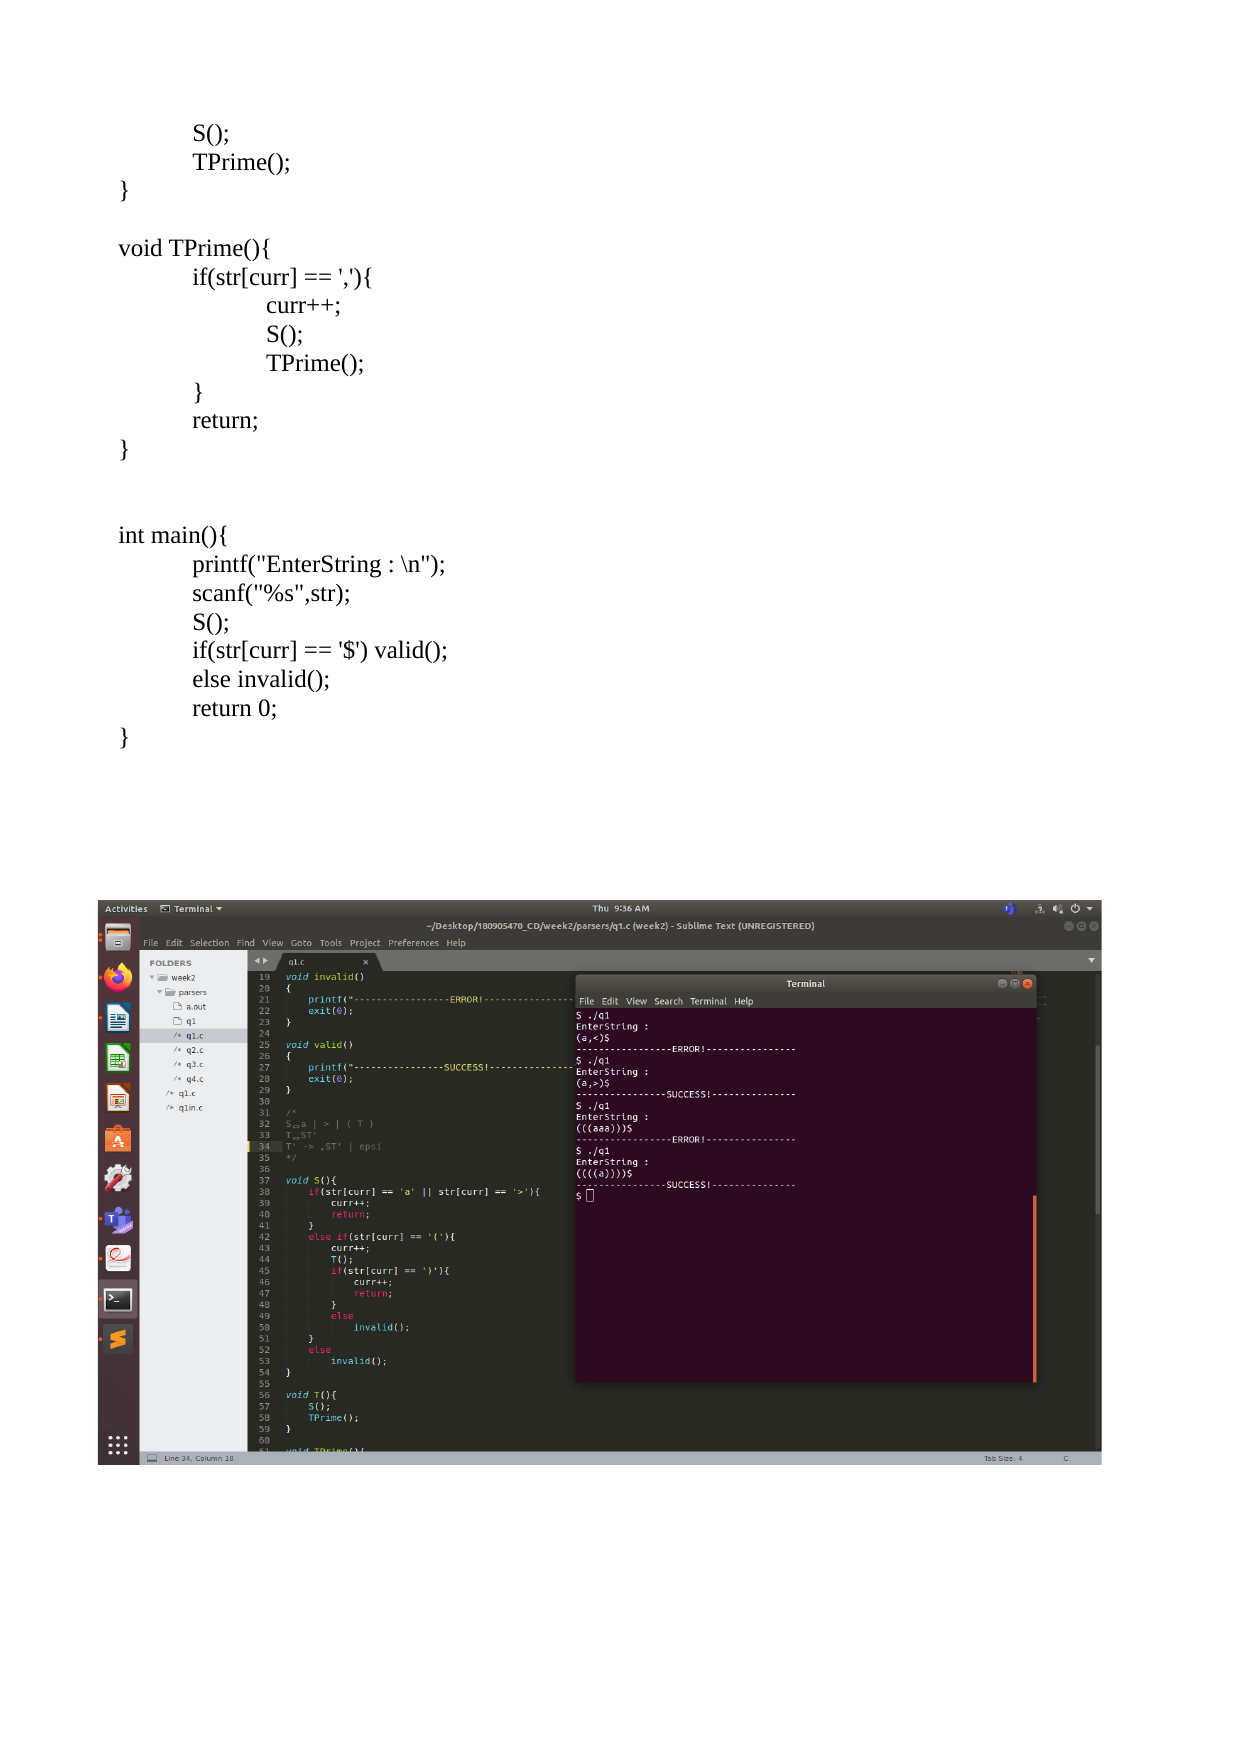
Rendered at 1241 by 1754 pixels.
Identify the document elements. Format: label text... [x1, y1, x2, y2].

text } [118, 176, 1122, 204]
text scanf("%s",str); [118, 578, 1122, 607]
text if(str[curr] == ','){ [118, 262, 1122, 291]
text void TPrime(){ [118, 233, 1122, 262]
text return 0; [118, 693, 1122, 722]
text if(str[curr] == '$') valid(); [118, 636, 1122, 664]
text else invalid(); [118, 664, 1122, 693]
text TPrime(); [118, 348, 1122, 377]
text S(); [118, 607, 1122, 636]
text TPrime(); [118, 147, 1122, 176]
picture [97, 900, 1102, 1465]
text S(); [118, 319, 1122, 348]
text } [118, 722, 1122, 751]
text } [118, 434, 1122, 463]
text printf("EnterString : \n"); [118, 549, 1122, 578]
text } [118, 377, 1122, 406]
text S(); [118, 118, 1122, 147]
text curr++; [118, 291, 1122, 319]
text int main(){ [118, 521, 1122, 549]
text return; [118, 406, 1122, 434]
